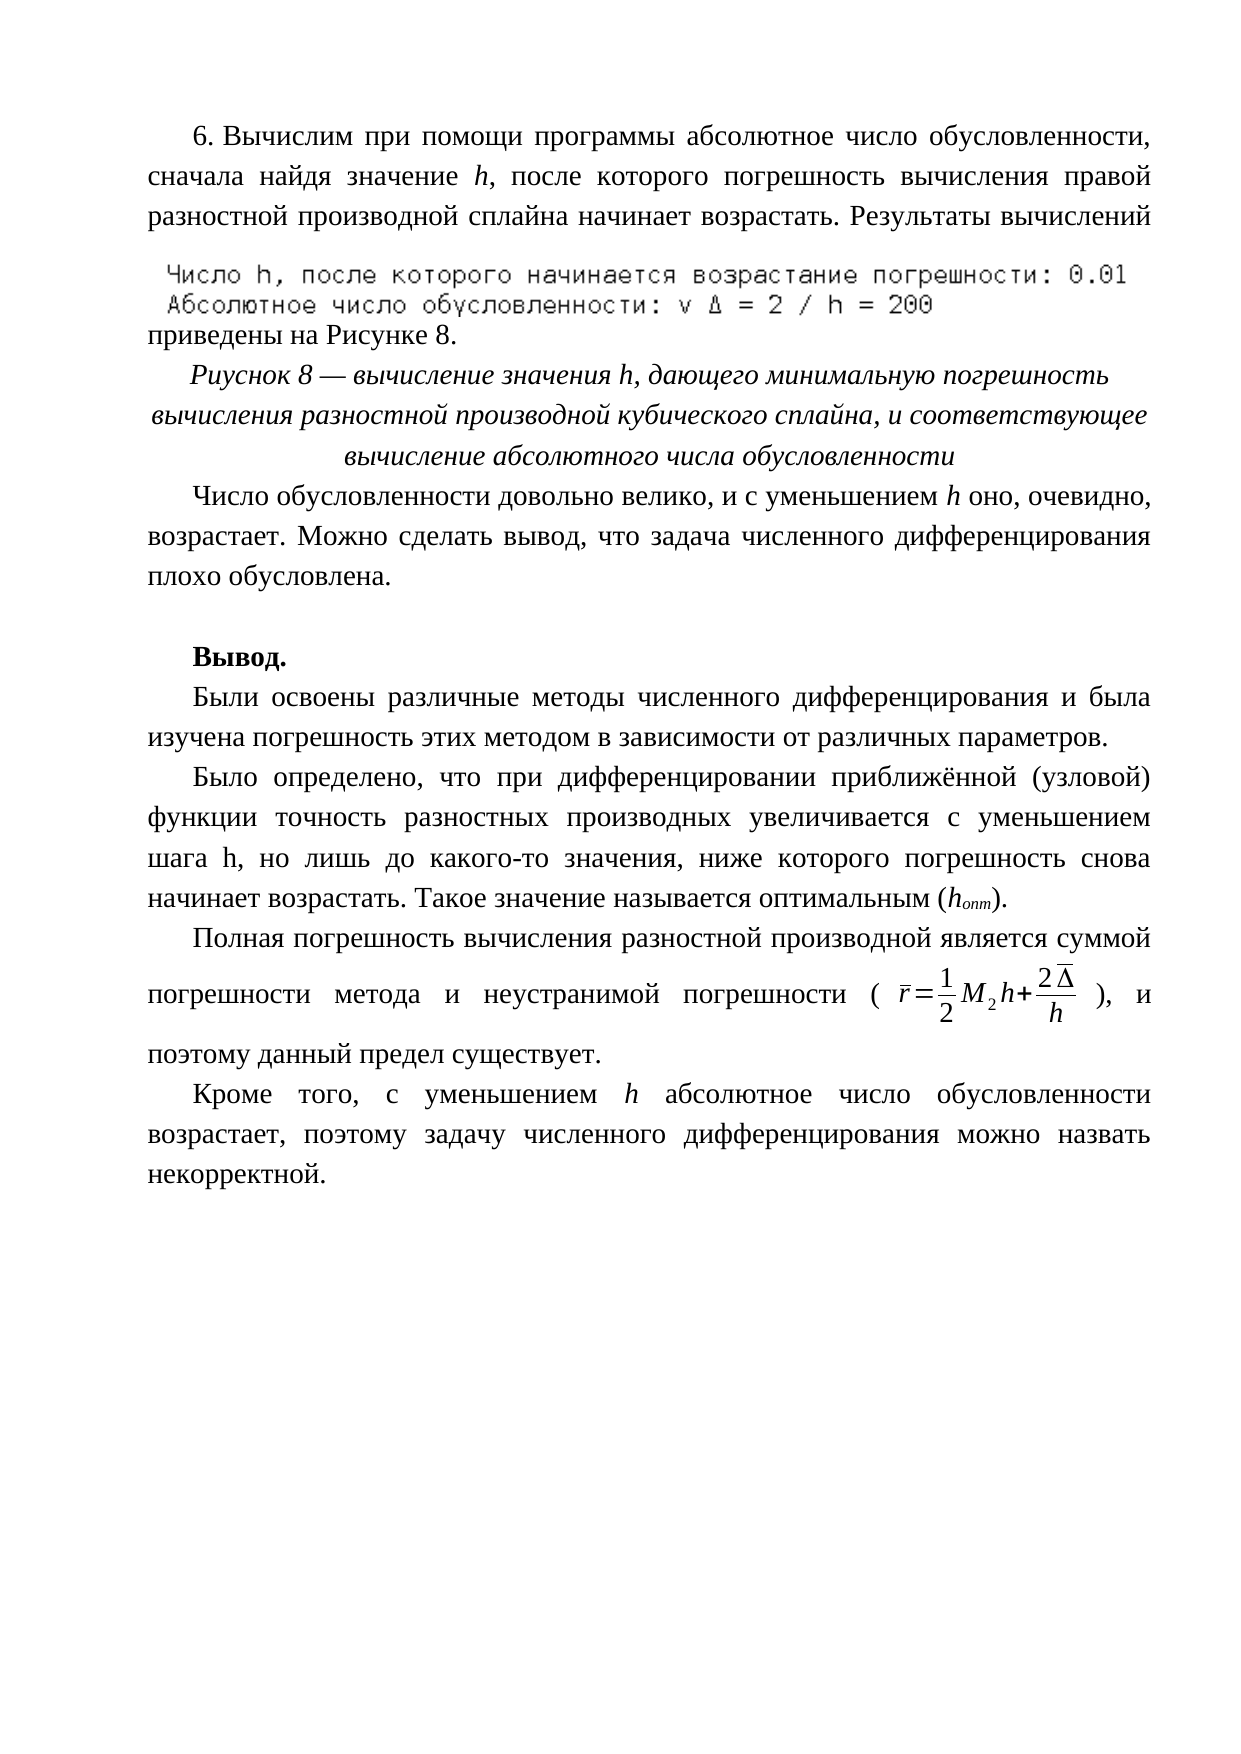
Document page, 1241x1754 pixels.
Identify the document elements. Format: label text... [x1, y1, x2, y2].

list Число обусловленности довольно велико, и с уменьшением h оно, очевидно, возрастает. Можно сделать вывод, что задача численного дифференцирования плохо обусловлена. [147, 478, 1152, 592]
list Риуснок 8 — вычисление значения h, дающего минимальную погрешность вычисления разностной производной кубического сплайна, и соответствующее вычисление абсолютного числа обусловленности [147, 357, 1152, 471]
list Полная погрешность вычисления разностной производной является суммой погрешности метода и неустранимой погрешности (), и поэтому данный предел существует. [147, 920, 1152, 1069]
list Были освоены различные методы численного дифференцирования и была изучена погрешность этих методом в зависимости от различных параметров. [147, 679, 1152, 753]
list Кроме того, с уменьшением h абсолютное число обусловленности возрастает, поэтому задачу численного дифференцирования можно назвать некорректной. [147, 1076, 1152, 1190]
list Вычислим при помощи программы абсолютное число обусловленности, сначала найдя значение h, после которого погрешность вычисления правой разностной производной сплайна начинает возрастать. Результаты вычислений приведены на Рисунке 8. [147, 118, 1152, 351]
list Было определено, что при дифференцировании приближённой (узловой) функции точность разностных производных увеличивается с уменьшением шага h, но лишь до какого-то значения, ниже которого погрешность снова начинает возрастать. Такое значение называется оптимальным (hопт). [147, 759, 1152, 913]
list Вывод. [147, 639, 1152, 672]
picture [165, 260, 1134, 317]
